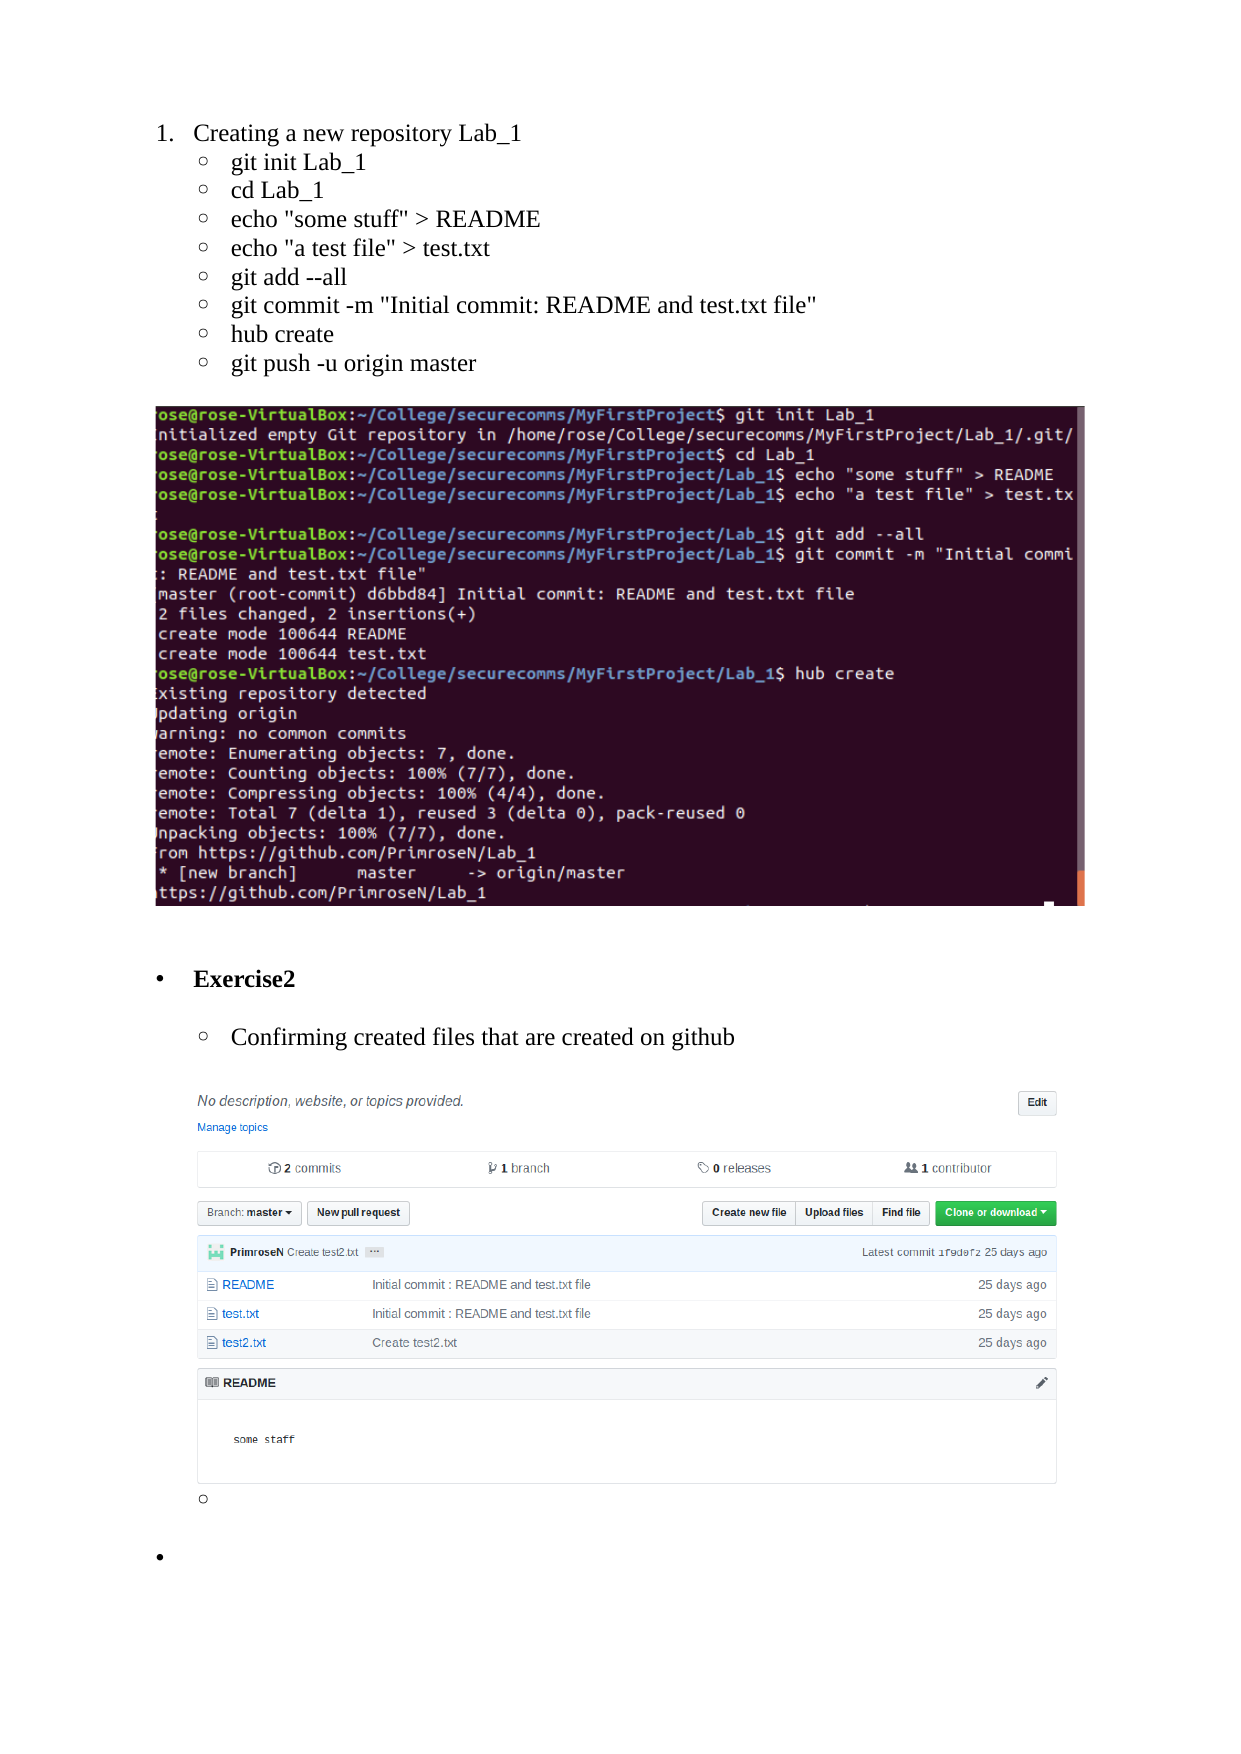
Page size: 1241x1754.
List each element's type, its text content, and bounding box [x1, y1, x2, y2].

list hub create [193, 319, 1122, 348]
list git init Lab_1 [193, 147, 1122, 176]
list cd Lab_1 [193, 176, 1122, 204]
picture [155, 406, 1085, 906]
list git push -u origin master [193, 348, 1122, 377]
list echo "a test file" > test.txt [193, 233, 1122, 262]
list git add --all [193, 262, 1122, 291]
list git commit -m "Initial commit: README and test.txt file" [193, 291, 1122, 319]
list Confirming created files that are created on github [193, 1022, 1122, 1051]
list Creating a new repository Lab_1 [156, 118, 1122, 147]
list echo "some stuff" > README [193, 204, 1122, 233]
list Exercise2 [156, 964, 1122, 993]
picture [155, 1080, 1085, 1485]
